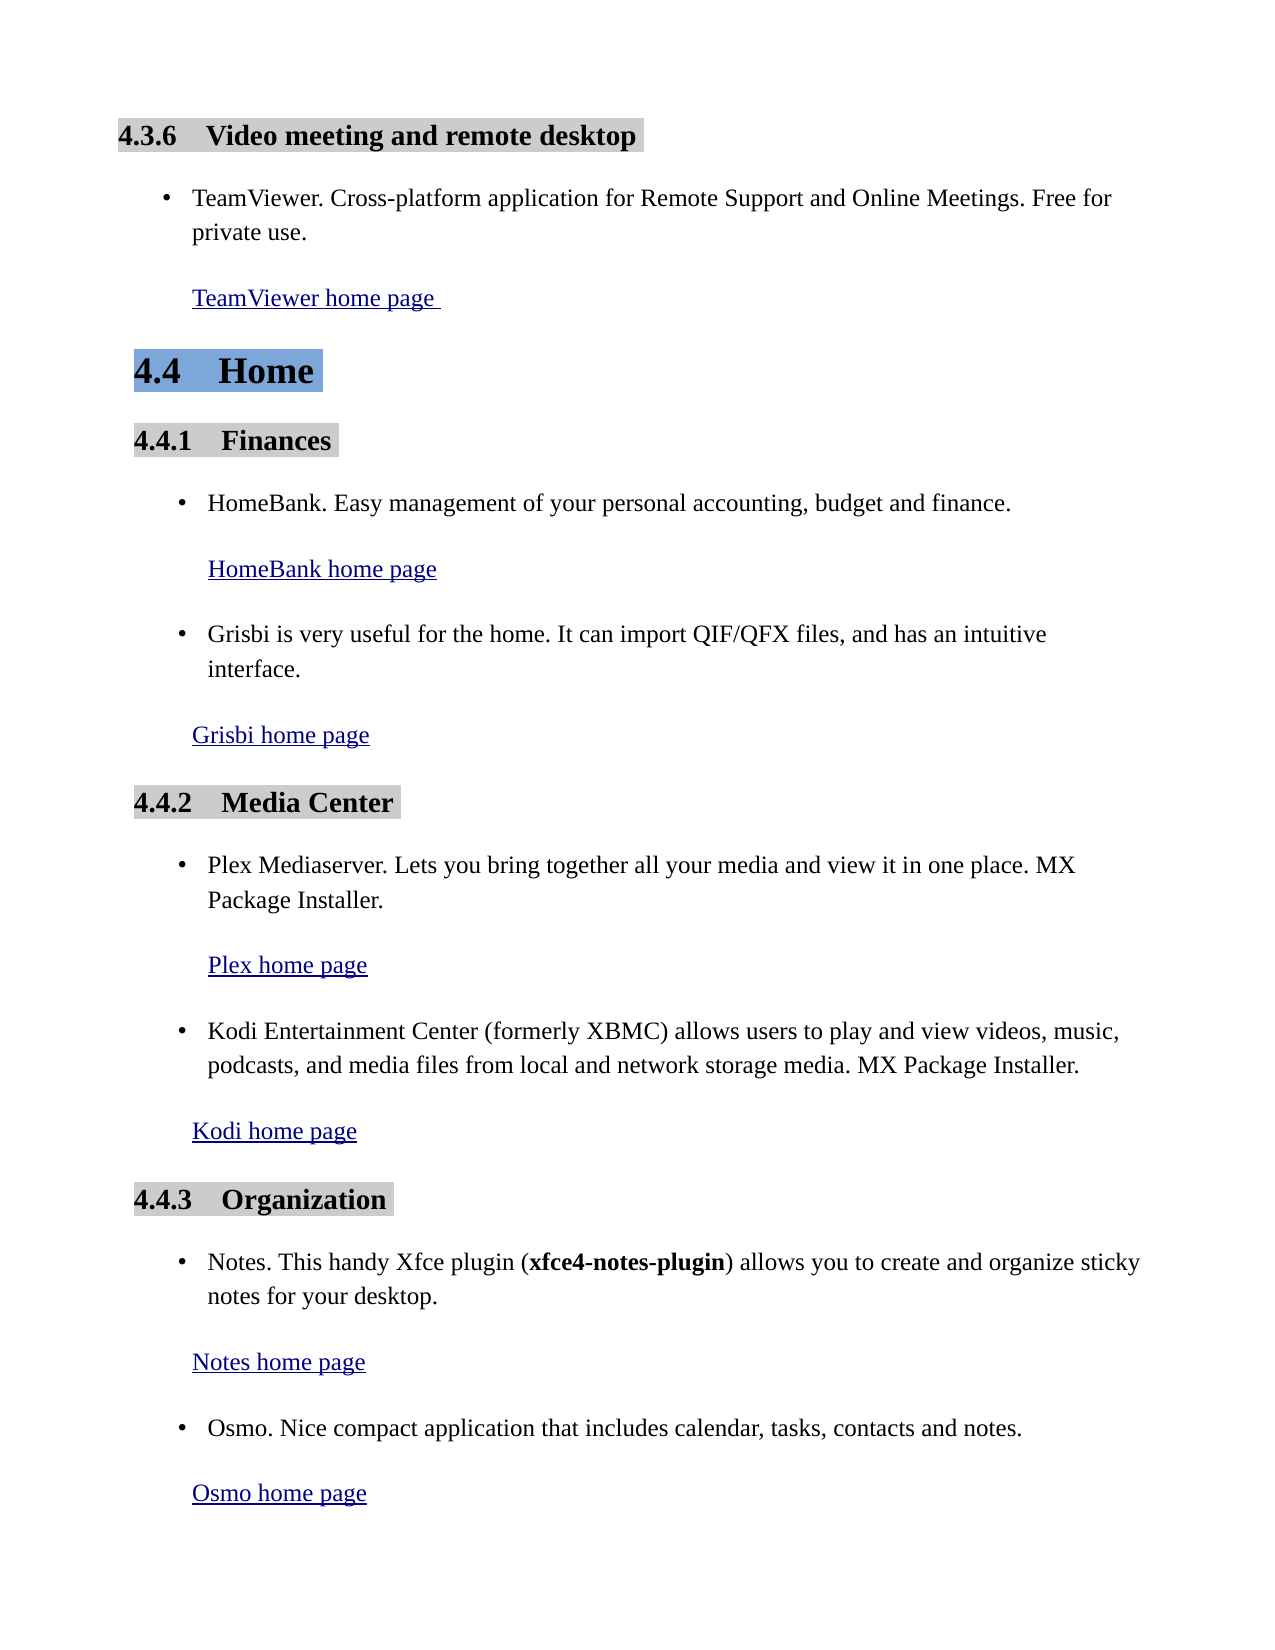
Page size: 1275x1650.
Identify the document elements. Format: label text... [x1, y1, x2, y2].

list Grisbi home page [162, 720, 1157, 748]
list Kodi Entertainment Center (formerly XBMC) allows users to play and view videos, music, podcasts, and media files from local and network storage media. MX Package Installer. [178, 1016, 1141, 1079]
list Notes home page [162, 1347, 1157, 1376]
list TeamViewer home page [162, 283, 1157, 312]
list Osmo home page [162, 1478, 1157, 1507]
subtitle 4.4.3 Organization [394, 1182, 1141, 1216]
subtitle 4.4 Home [323, 349, 1141, 392]
list Kodi home page [162, 1116, 1157, 1145]
list TeamViewer. Cross-platform application for Remote Support and Online Meetings. Free for private use. [162, 183, 1157, 246]
list HomeBank. Easy management of your personal accounting, budget and finance. [178, 488, 1141, 517]
text HomeBank home page [134, 554, 1141, 582]
subtitle 4.4.1 Finances [339, 423, 1141, 457]
list Osmo. Nice compact application that includes calendar, tasks, contacts and notes. [178, 1413, 1141, 1442]
subtitle 4.3.6 Video meeting and remote desktop [644, 118, 1157, 152]
list Plex Mediaserver. Lets you bring together all your media and view it in one place. MX Package Installer. [178, 850, 1141, 913]
text Plex home page [134, 950, 1141, 979]
list Grisbi is very useful for the home. It can import QIF/QFX files, and has an intuitive interface. [178, 619, 1141, 683]
list Notes. This handy Xfce plugin (xfce4-notes-plugin) allows you to create and organize sticky notes for your desktop. [178, 1247, 1141, 1310]
subtitle 4.4.2 Media Center [401, 785, 1141, 819]
